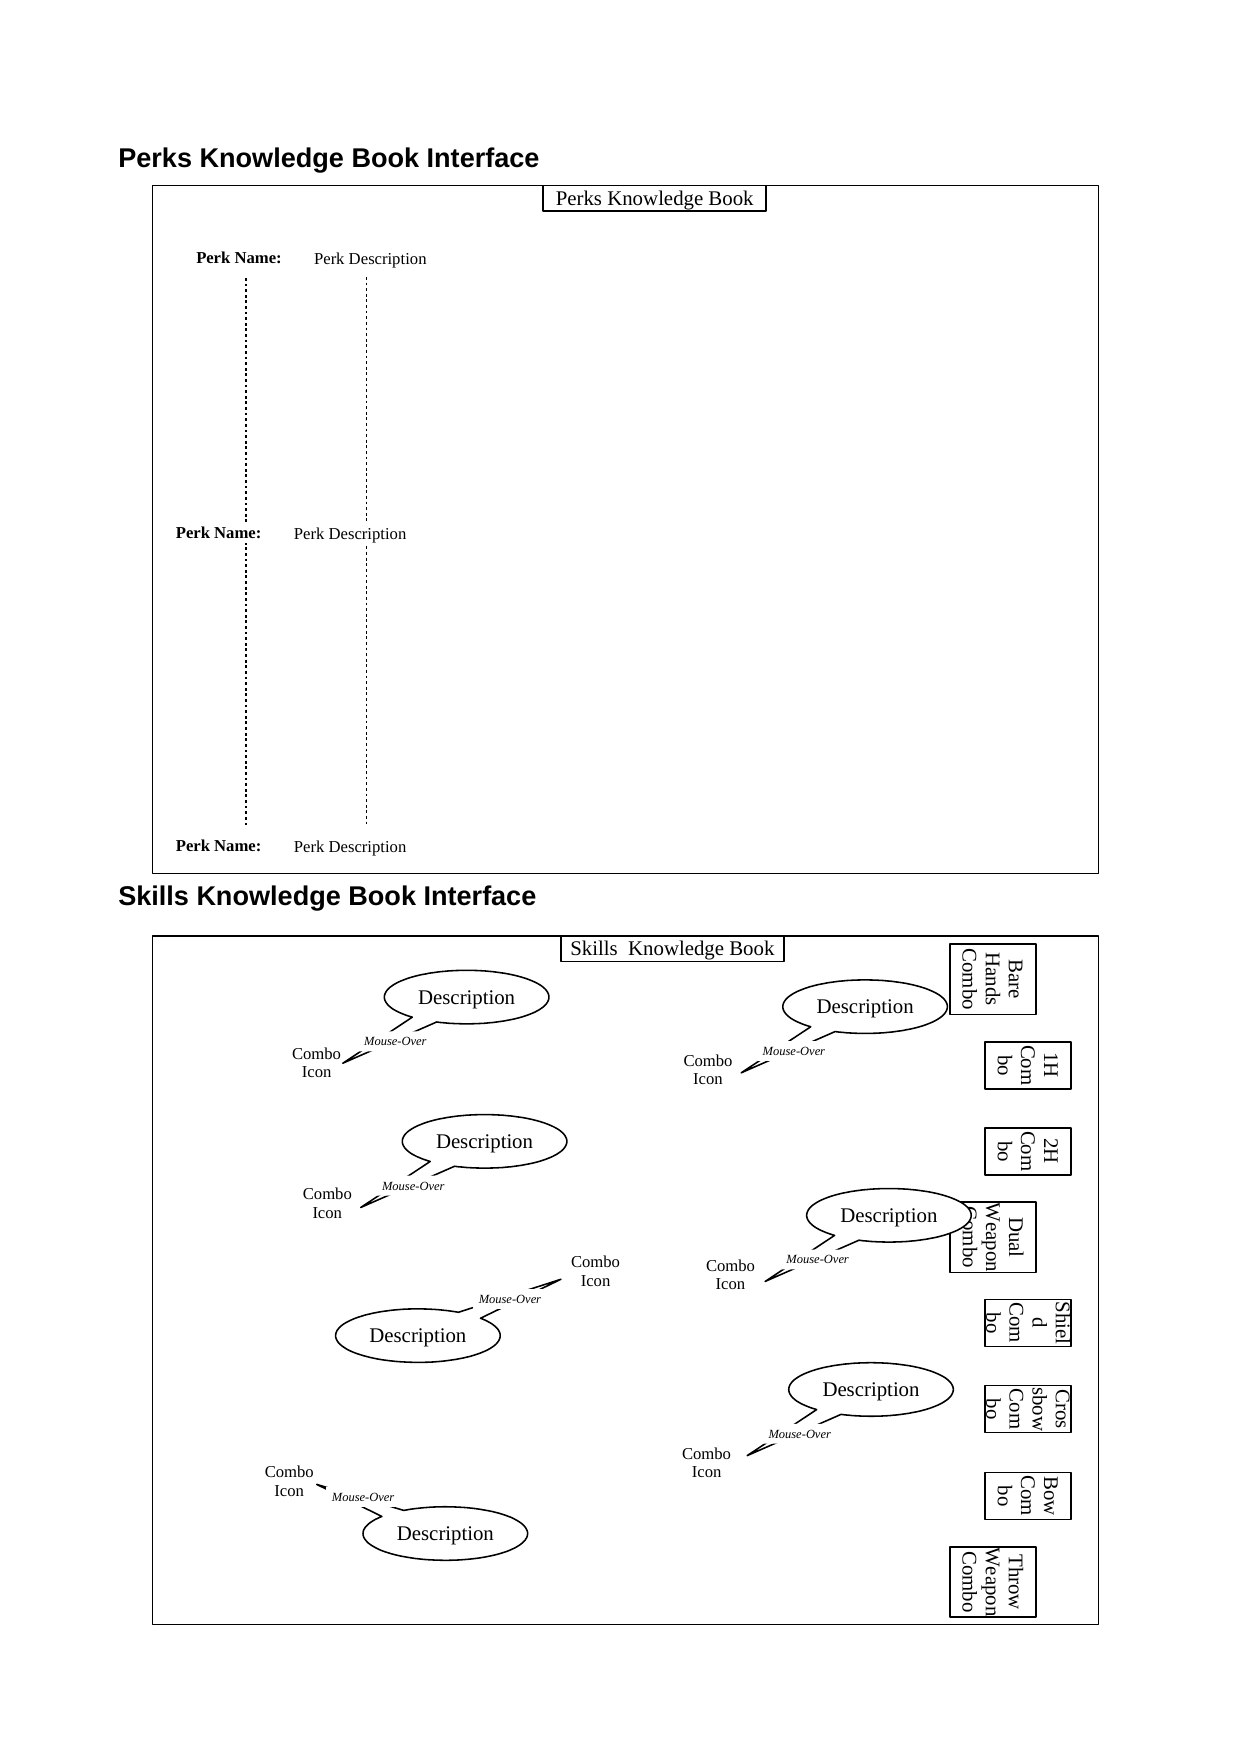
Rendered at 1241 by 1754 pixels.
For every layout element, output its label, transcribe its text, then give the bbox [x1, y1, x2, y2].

subtitle Perks Knowledge Book Interface [118, 143, 1122, 173]
subtitle Skills Knowledge Book Interface [118, 881, 1122, 911]
